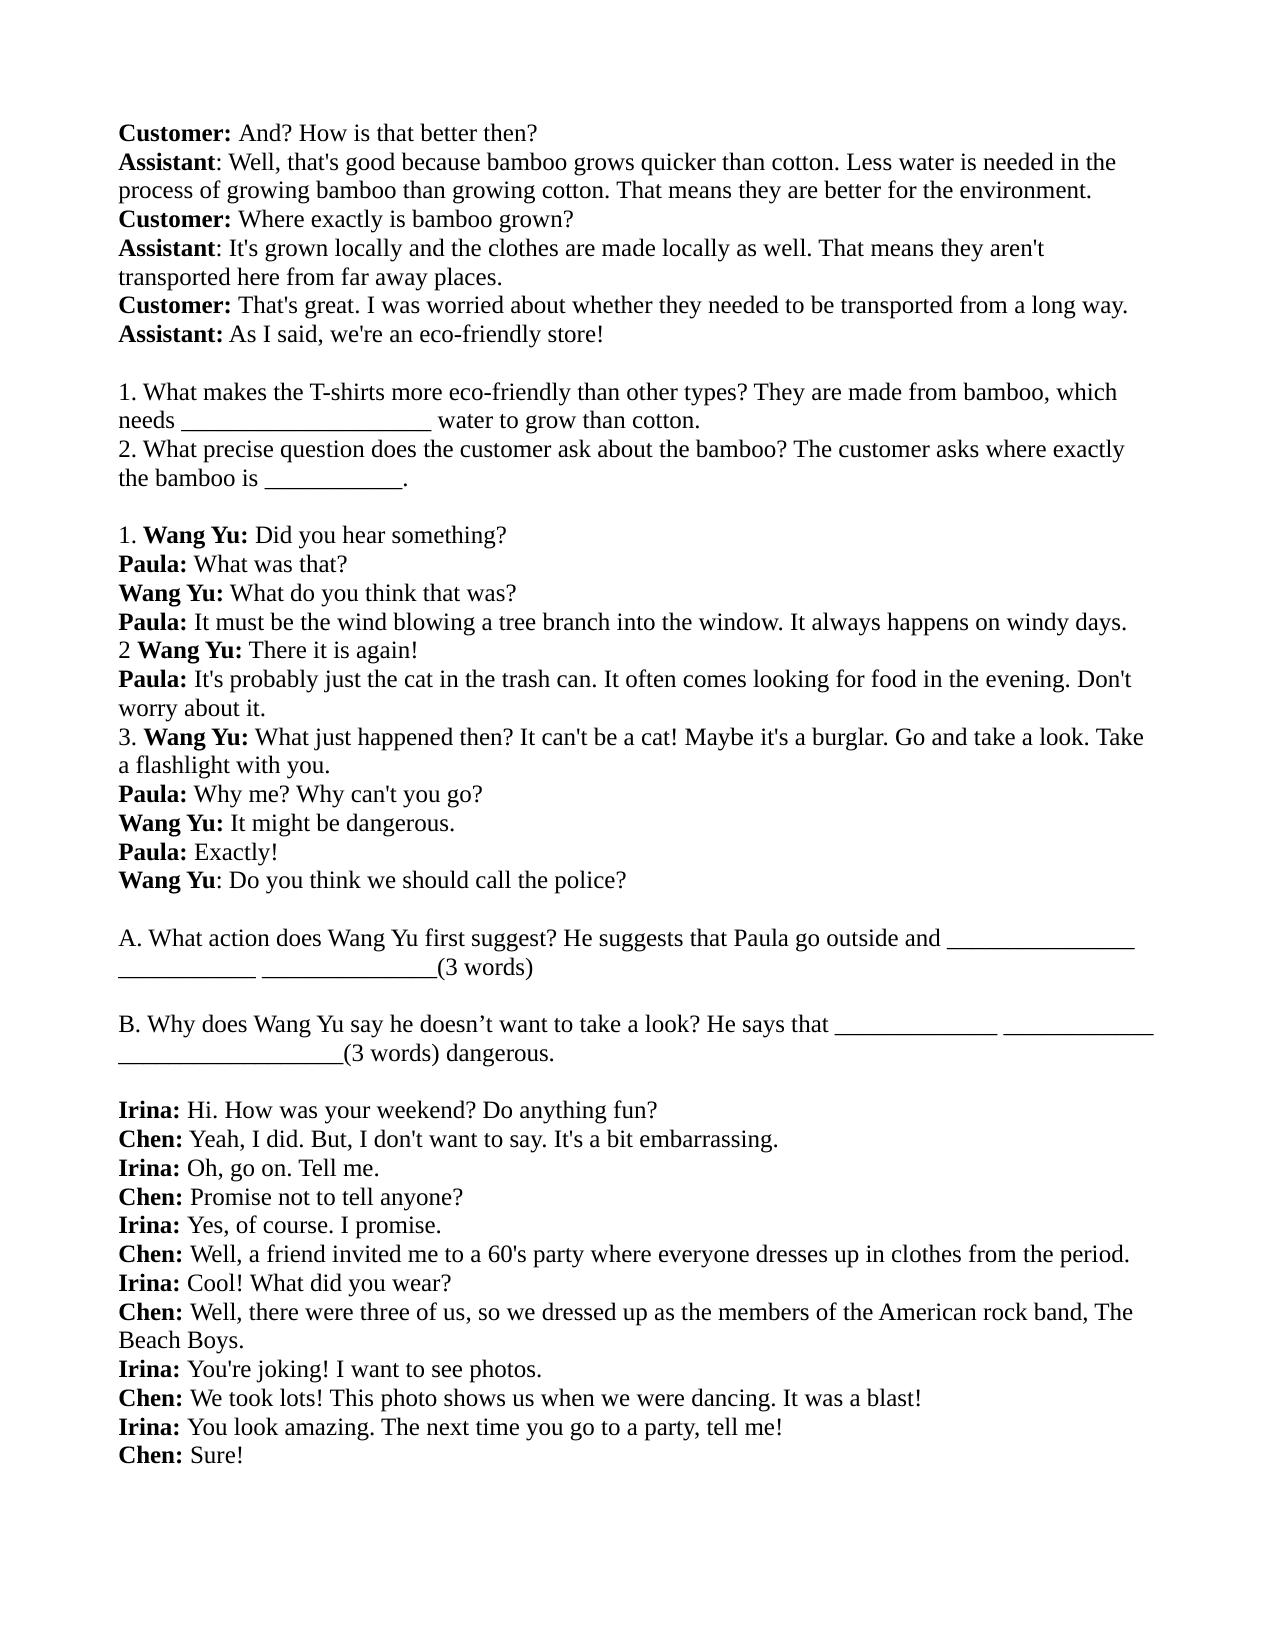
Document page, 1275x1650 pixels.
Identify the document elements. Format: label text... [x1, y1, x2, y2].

text B. Why does Wang Yu say he doesn’t want to take a look? He says that _____________ ____________ __________________(3 words) dangerous. [118, 1009, 1157, 1067]
text Paula: Why me? Why can't you go? [118, 779, 1157, 808]
text Assistant: Well, that's good because bamboo grows quicker than cotton. Less water is needed in the process of growing bamboo than growing cotton. That means they are better for the environment. [118, 147, 1157, 204]
text Irina: Hi. How was your weekend? Do anything fun? [118, 1096, 1157, 1124]
text Chen: Well, there were three of us, so we dressed up as the members of the American rock band, The Beach Boys. [118, 1297, 1157, 1354]
text 2. What precise question does the customer ask about the bamboo? The customer asks where exactly the bamboo is ___________. [118, 434, 1157, 492]
text Customer: Where exactly is bamboo grown? [118, 204, 1157, 233]
text Irina: Oh, go on. Tell me. [118, 1153, 1157, 1182]
text Paula: It must be the wind blowing a tree branch into the window. It always happens on windy days. [118, 607, 1157, 636]
text Chen: Promise not to tell anyone? [118, 1182, 1157, 1211]
text 3. Wang Yu: What just happened then? It can't be a cat! Maybe it's a burglar. Go and take a look. Take a flashlight with you. [118, 722, 1157, 779]
text Paula: Exactly! [118, 837, 1157, 866]
text Irina: Cool! What did you wear? [118, 1268, 1157, 1297]
text A. What action does Wang Yu first suggest? He suggests that Paula go outside and _______________ ___________ ______________(3 words) [118, 923, 1157, 981]
text 2 Wang Yu: There it is again! [118, 636, 1157, 664]
text Chen: Well, a friend invited me to a 60's party where everyone dresses up in clothes from the period. [118, 1239, 1157, 1268]
text 1. What makes the T-shirts more eco-friendly than other types? They are made from bamboo, which needs ____________________ water to grow than cotton. [118, 377, 1157, 434]
text Chen: Yeah, I did. But, I don't want to say. It's a bit embarrassing. [118, 1124, 1157, 1153]
text Paula: It's probably just the cat in the trash can. It often comes looking for food in the evening. Don't worry about it. [118, 664, 1157, 722]
text Paula: What was that? [118, 549, 1157, 578]
text Chen: Sure! [118, 1441, 1157, 1469]
text Customer: And? How is that better then? [118, 118, 1157, 147]
text Wang Yu: Do you think we should call the police? [118, 866, 1157, 894]
text Irina: You're joking! I want to see photos. [118, 1354, 1157, 1383]
text Chen: We took lots! This photo shows us when we were dancing. It was a blast! [118, 1383, 1157, 1412]
text Assistant: As I said, we're an eco-friendly store! [118, 319, 1157, 348]
text Assistant: It's grown locally and the clothes are made locally as well. That means they aren't transported here from far away places. [118, 233, 1157, 291]
text Wang Yu: What do you think that was? [118, 578, 1157, 607]
text Irina: Yes, of course. I promise. [118, 1211, 1157, 1239]
text Wang Yu: It might be dangerous. [118, 808, 1157, 837]
text 1. Wang Yu: Did you hear something? [118, 521, 1157, 549]
text Irina: You look amazing. The next time you go to a party, tell me! [118, 1412, 1157, 1441]
text Customer: That's great. I was worried about whether they needed to be transported from a long way. [118, 291, 1157, 319]
